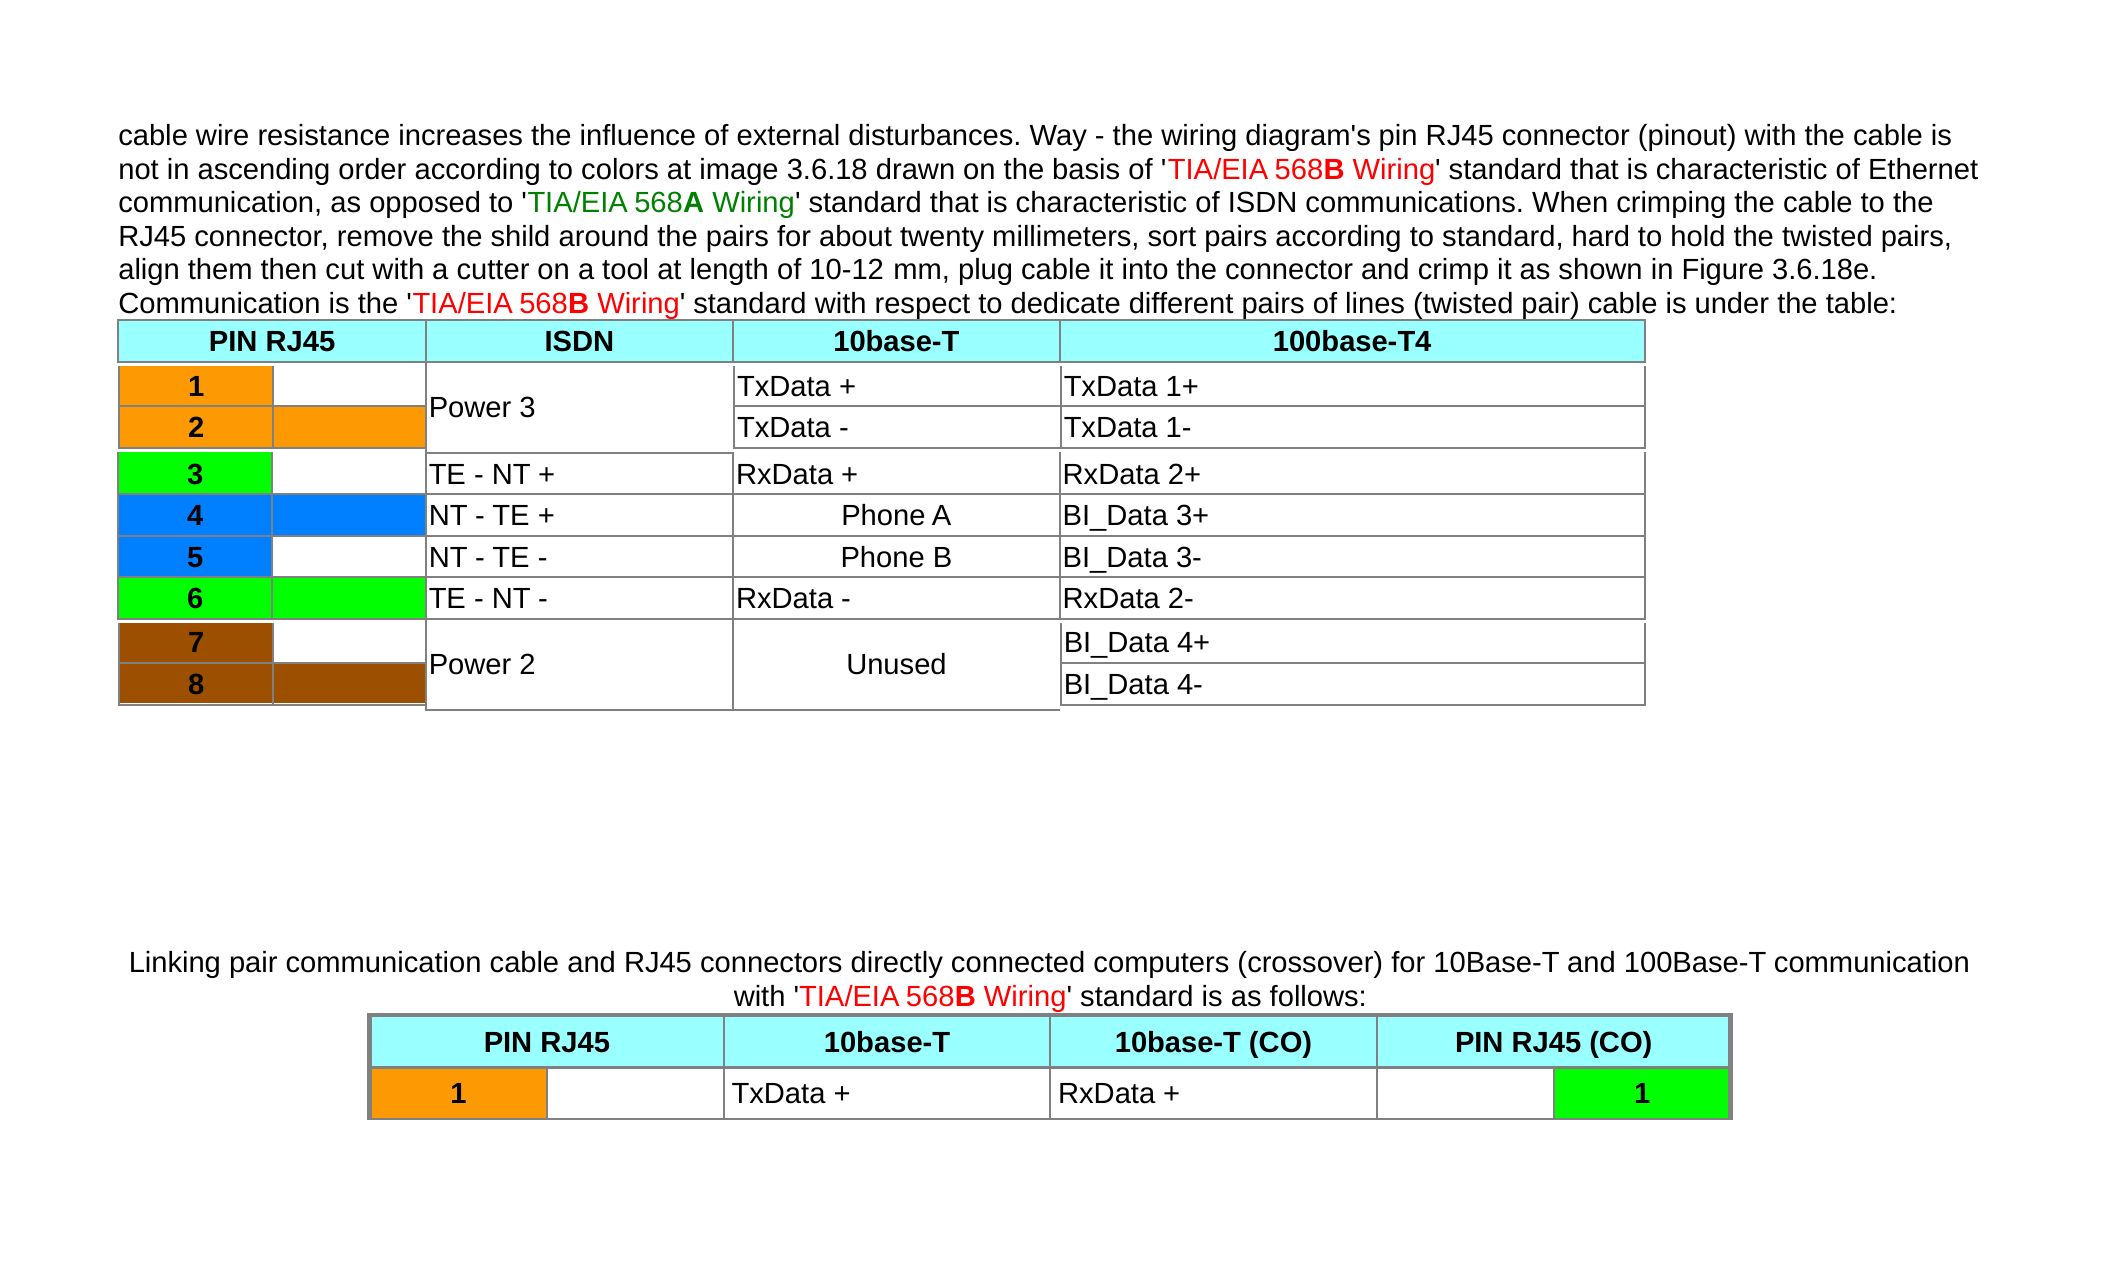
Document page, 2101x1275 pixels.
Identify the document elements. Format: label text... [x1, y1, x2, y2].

table_header PIN RJ45 [372, 1017, 723, 1066]
table_header 7 [120, 623, 272, 662]
text Linking pair communication cable and RJ45 connectors directly connected computers (crossover) for 10Base-T and 100Base-T communication with 'TIA/EIA 568B Wiring' standard is as follows: [118, 945, 1982, 1012]
table_cell [274, 407, 425, 447]
table_cell RxData 2- [1061, 578, 1644, 618]
table_cell NT - TE + [427, 495, 732, 535]
table_cell 5 [119, 537, 271, 576]
table_cell Unused [734, 620, 1059, 708]
table_cell RxData + [734, 452, 1059, 493]
table_cell TxData 1- [1062, 407, 1644, 447]
table_header 100base-T4 [1061, 321, 1644, 361]
table_cell 6 [119, 578, 271, 618]
table_cell Phone B [734, 537, 1059, 576]
table_cell 2 [120, 407, 272, 447]
table_cell [548, 1069, 723, 1118]
table_header [274, 366, 425, 405]
table_cell Phone A [734, 495, 1059, 535]
table_cell BI_Data 4- [1062, 664, 1644, 703]
table_cell 1 [1555, 1069, 1728, 1118]
table_header 10base-T [734, 321, 1059, 361]
table_header PIN RJ45 [119, 321, 425, 361]
table_header TxData 1+ [1062, 366, 1644, 405]
table_cell [274, 664, 425, 703]
table_header [274, 623, 425, 662]
table_cell RxData 2+ [1061, 452, 1644, 493]
table_header BI_Data 4+ [1062, 623, 1644, 662]
table_cell Power 2 [427, 620, 732, 708]
table_cell [273, 537, 425, 576]
table_cell TxData - [735, 407, 1060, 447]
table_cell 4 [119, 495, 271, 535]
table_header PIN RJ45 (CO) [1378, 1017, 1728, 1066]
table_header TxData + [735, 366, 1060, 405]
table_cell BI_Data 3+ [1061, 495, 1644, 535]
table_cell 1 [372, 1069, 546, 1118]
table_cell [273, 578, 425, 618]
table_cell TE - NT + [427, 454, 732, 493]
table_header 10base-T (CO) [1051, 1017, 1376, 1066]
table_header ISDN [427, 321, 732, 361]
table_cell [273, 452, 425, 493]
table_cell [273, 495, 425, 535]
table_header 1 [120, 366, 272, 405]
table_cell Power 3 [427, 363, 733, 452]
table_cell [1378, 1069, 1553, 1118]
table_cell TE - NT - [427, 578, 732, 618]
table_cell RxData - [734, 578, 1059, 618]
table_cell RxData + [1051, 1069, 1376, 1118]
table_cell 8 [120, 664, 272, 703]
table_cell BI_Data 3- [1061, 537, 1644, 576]
table_cell NT - TE - [427, 537, 732, 576]
table_cell TxData + [725, 1069, 1049, 1118]
text cable wire resistance increases the influence of external disturbances. Way - the wiring diagram's pin RJ45 connector (pinout) with the cable is not in ascending order according to colors at image 3.6.18 drawn on the basis of 'TIA/EIA 568B Wiring' standard that is characteristic of Ethernet communication, as opposed to 'TIA/EIA 568A Wiring' standard that is characteristic of ISDN communications. When crimping the cable to the RJ45 connector, remove the shild around the pairs for about twenty millimeters, sort pairs according to standard, hard to hold the twisted pairs, align them then cut with a cutter on a tool at length of 10-12 mm, plug cable it into the connector and crimp it as shown in Figure 3.6.18e. Communication is the 'TIA/EIA 568B Wiring' standard with respect to dedicate different pairs of lines (twisted pair) cable is under the table: [118, 118, 1982, 319]
table_cell 3 [119, 452, 271, 493]
table_header 10base-T [725, 1017, 1049, 1066]
